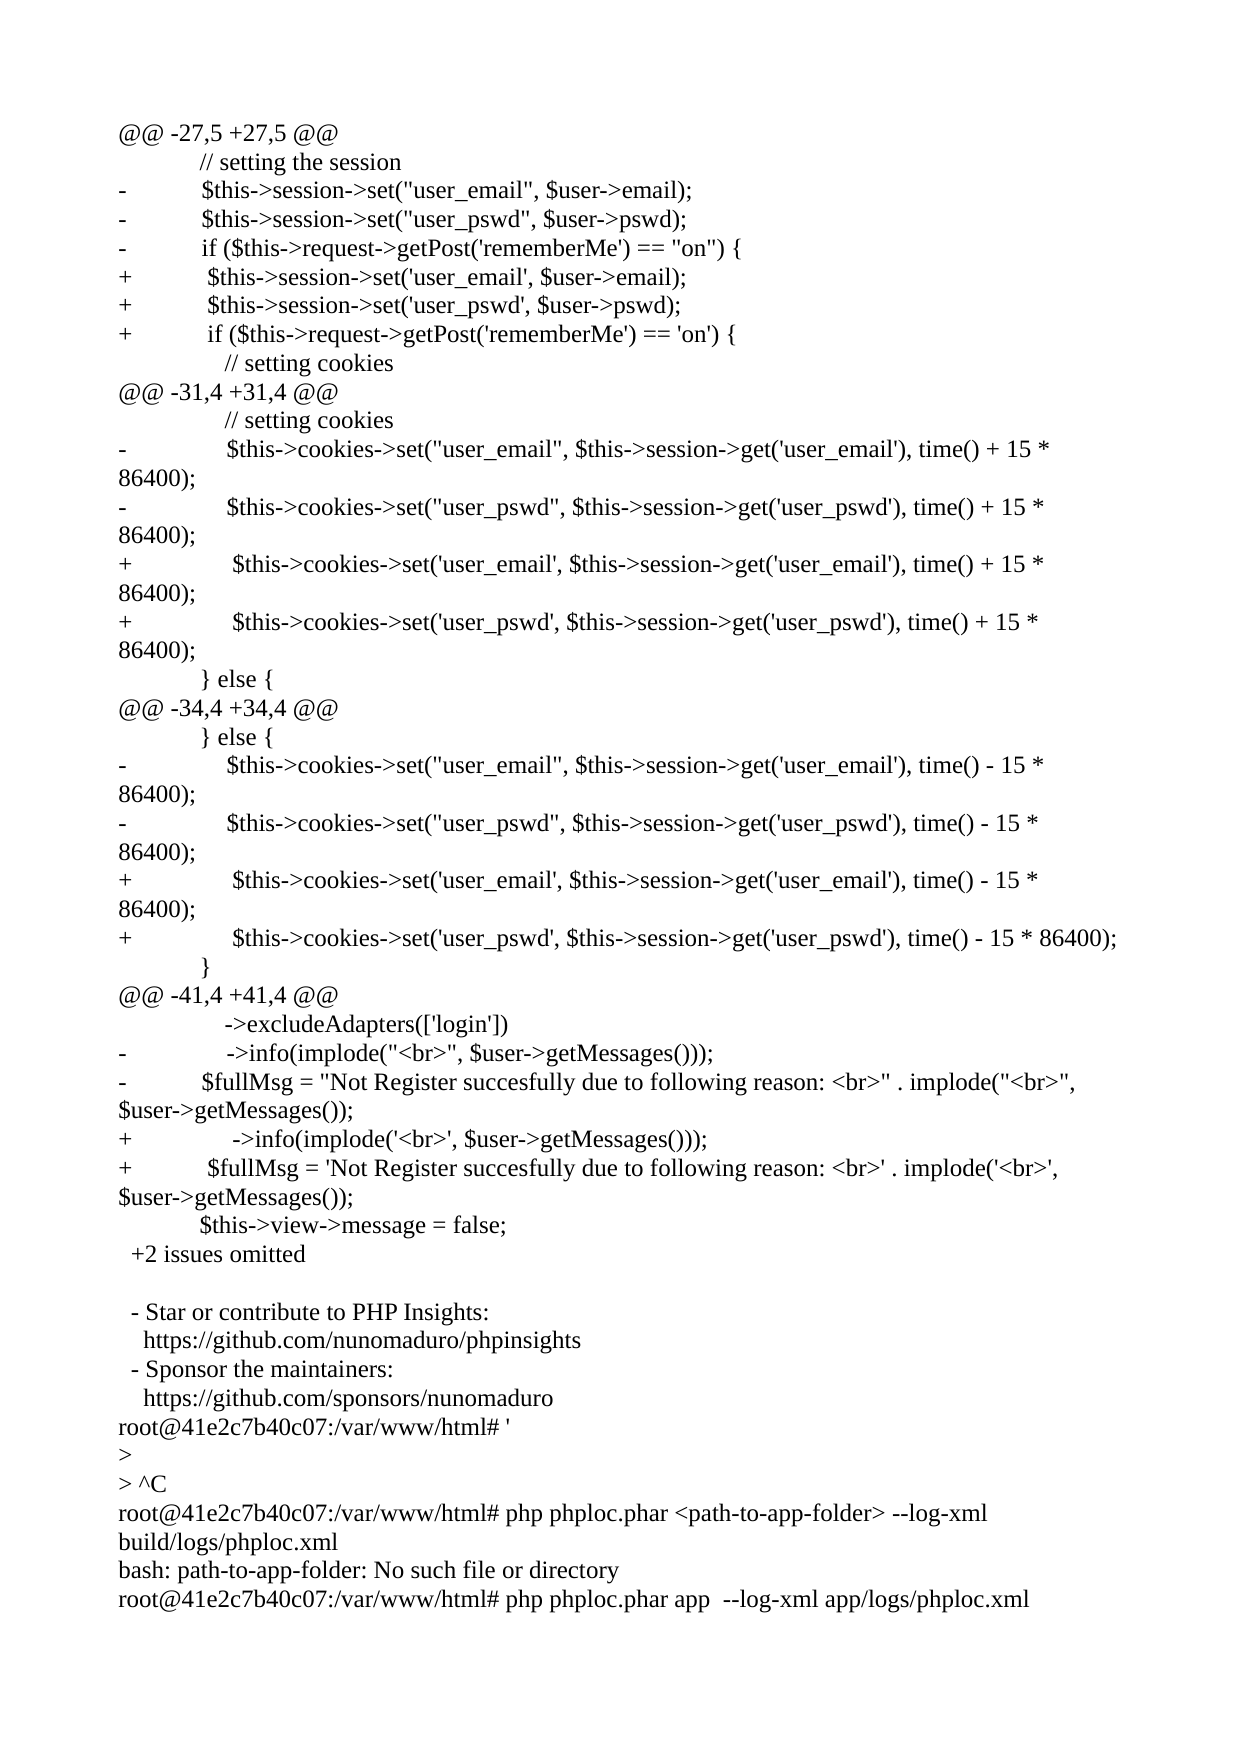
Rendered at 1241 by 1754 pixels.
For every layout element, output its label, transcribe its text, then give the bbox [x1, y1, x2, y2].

text https://github.com/sponsors/nunomaduro [118, 1383, 1122, 1412]
text +2 issues omitted [118, 1239, 1122, 1268]
text root@41e2c7b40c07:/var/www/html# ' [118, 1412, 1122, 1441]
text @@ -41,4 +41,4 @@ [118, 981, 1122, 1009]
text // setting the session [118, 147, 1122, 176]
text @@ -34,4 +34,4 @@ [118, 693, 1122, 722]
text bash: path-to-app-folder: No such file or directory [118, 1556, 1122, 1584]
text - $this->session->set("user_pswd", $user->pswd); [118, 204, 1122, 233]
text } [118, 952, 1122, 981]
text https://github.com/nunomaduro/phpinsights [118, 1326, 1122, 1354]
text + ->info(implode('<br>', $user->getMessages())); [118, 1124, 1122, 1153]
text - $this->cookies->set("user_email", $this->session->get('user_email'), time() + 15 * 86400); [118, 434, 1122, 492]
text - ->info(implode("<br>", $user->getMessages())); [118, 1038, 1122, 1067]
text + if ($this->request->getPost('rememberMe') == 'on') { [118, 319, 1122, 348]
text - $fullMsg = "Not Register succesfully due to following reason: <br>" . implode("<br>", $user->getMessages()); [118, 1067, 1122, 1124]
text root@41e2c7b40c07:/var/www/html# php phploc.phar <path-to-app-folder> --log-xml build/logs/phploc.xml [118, 1498, 1122, 1556]
text @@ -27,5 +27,5 @@ [118, 118, 1122, 147]
text - $this->cookies->set("user_pswd", $this->session->get('user_pswd'), time() - 15 * 86400); [118, 808, 1122, 866]
text > ^C [118, 1469, 1122, 1498]
text + $this->session->set('user_email', $user->email); [118, 262, 1122, 291]
text - Star or contribute to PHP Insights: [118, 1297, 1122, 1326]
text - $this->cookies->set("user_email", $this->session->get('user_email'), time() - 15 * 86400); [118, 751, 1122, 808]
text } else { [118, 664, 1122, 693]
text - $this->session->set("user_email", $user->email); [118, 176, 1122, 204]
text $this->view->message = false; [118, 1211, 1122, 1239]
text - if ($this->request->getPost('rememberMe') == "on") { [118, 233, 1122, 262]
text - Sponsor the maintainers: [118, 1354, 1122, 1383]
text + $this->session->set('user_pswd', $user->pswd); [118, 291, 1122, 319]
text + $this->cookies->set('user_pswd', $this->session->get('user_pswd'), time() + 15 * 86400); [118, 607, 1122, 664]
text + $this->cookies->set('user_email', $this->session->get('user_email'), time() + 15 * 86400); [118, 549, 1122, 607]
text > [118, 1441, 1122, 1469]
text } else { [118, 722, 1122, 751]
text + $this->cookies->set('user_pswd', $this->session->get('user_pswd'), time() - 15 * 86400); [118, 923, 1122, 952]
text // setting cookies [118, 406, 1122, 434]
text root@41e2c7b40c07:/var/www/html# php phploc.phar app --log-xml app/logs/phploc.xml [118, 1584, 1122, 1613]
text ->excludeAdapters(['login']) [118, 1009, 1122, 1038]
text // setting cookies [118, 348, 1122, 377]
text + $fullMsg = 'Not Register succesfully due to following reason: <br>' . implode('<br>', $user->getMessages()); [118, 1153, 1122, 1211]
text + $this->cookies->set('user_email', $this->session->get('user_email'), time() - 15 * 86400); [118, 866, 1122, 923]
text - $this->cookies->set("user_pswd", $this->session->get('user_pswd'), time() + 15 * 86400); [118, 492, 1122, 549]
text @@ -31,4 +31,4 @@ [118, 377, 1122, 406]
